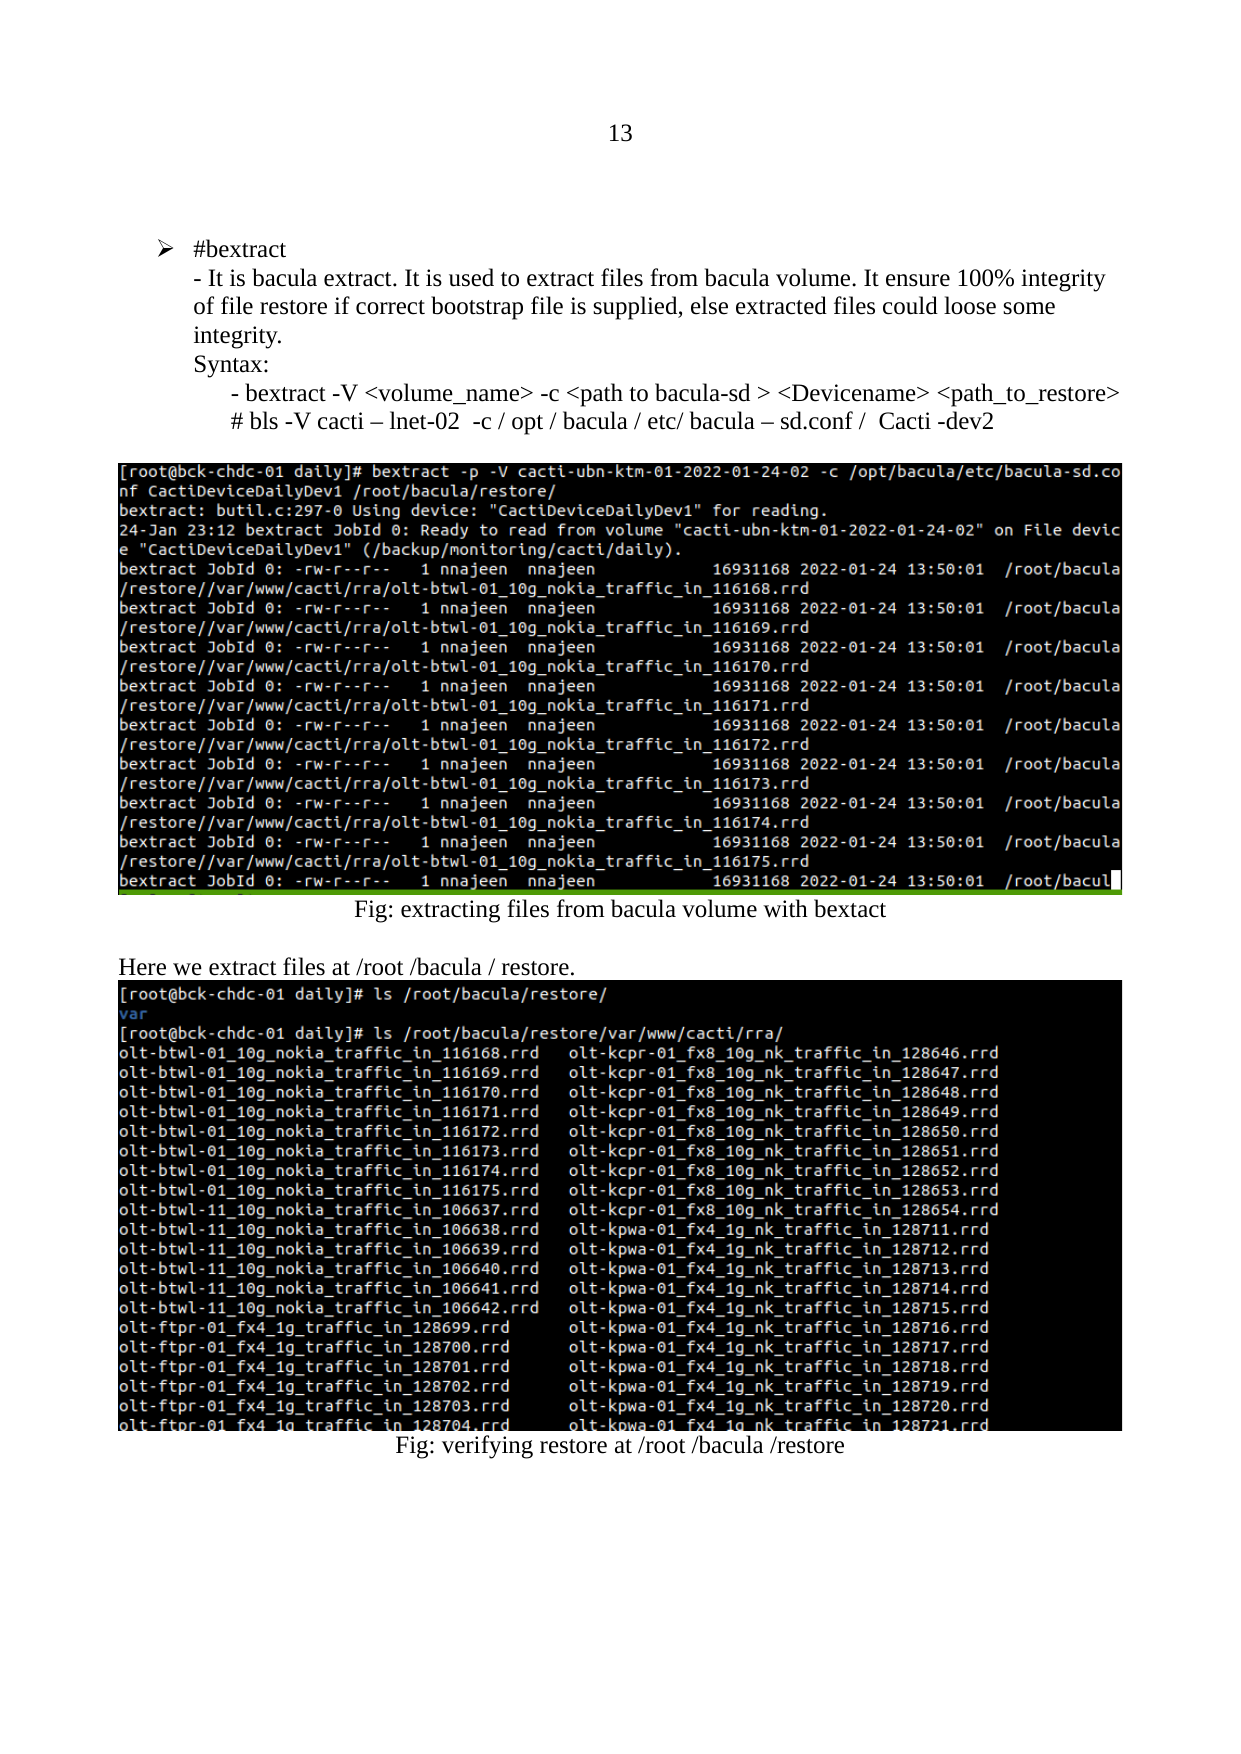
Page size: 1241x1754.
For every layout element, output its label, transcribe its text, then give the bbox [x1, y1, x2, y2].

list # bls -V cacti – lnet-02 -c / opt / bacula / etc/ bacula – sd.conf / Cacti -dev2 [193, 406, 1122, 435]
text Fig: extracting files from bacula volume with bextact [118, 895, 1122, 923]
list Syntax: [156, 349, 1122, 378]
picture [118, 463, 1123, 895]
picture [118, 980, 1123, 1431]
text Fig: verifying restore at /root /bacula /restore [118, 1431, 1122, 1459]
text Here we extract files at /root /bacula / restore. [118, 952, 1122, 980]
list - bextract -V <volume_name> -c <path to bacula-sd > <Devicename> <path_to_restore> [193, 378, 1122, 406]
list - It is bacula extract. It is used to extract files from bacula volume. It ensure 100% integrity of file restore if correct bootstrap file is supplied, else extracted files could loose some integrity. [156, 263, 1122, 349]
list #bextract [156, 234, 1122, 263]
